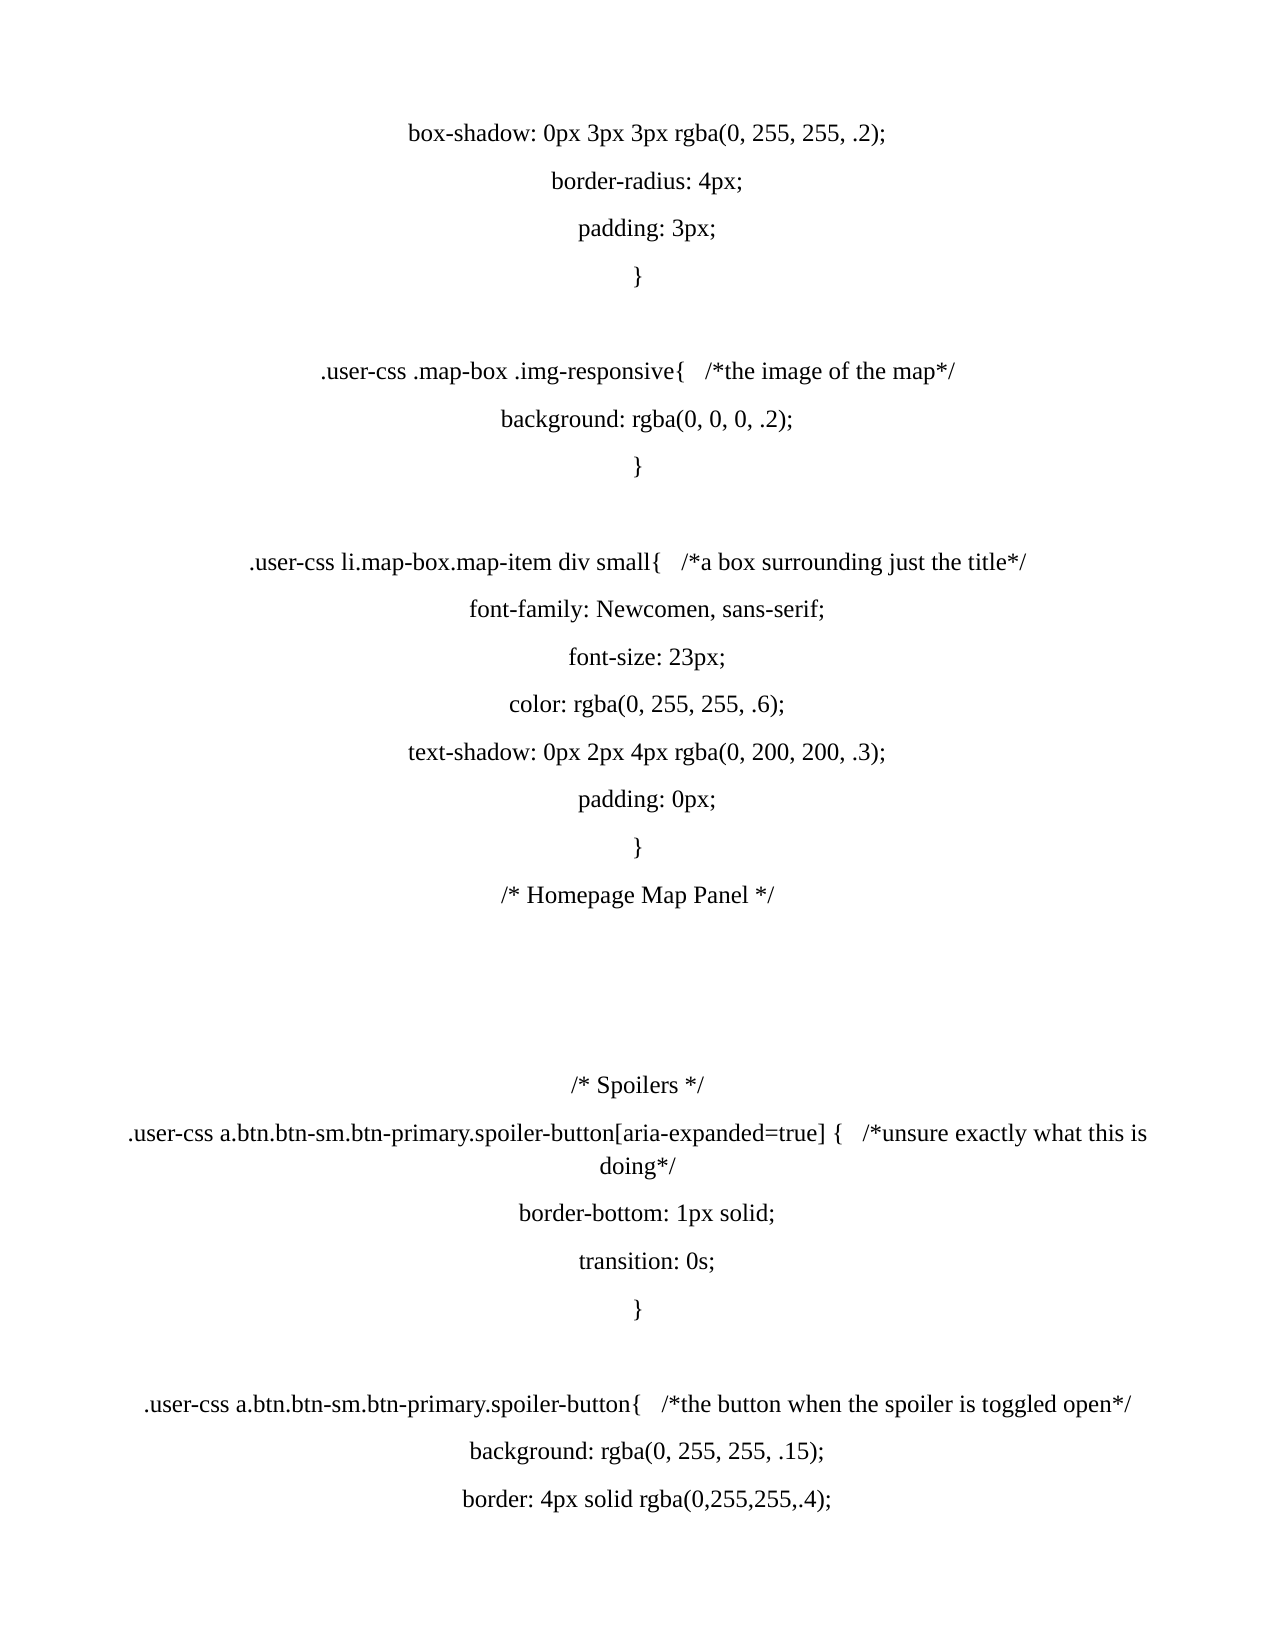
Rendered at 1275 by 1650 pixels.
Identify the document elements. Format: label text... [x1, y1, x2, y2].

text .user-css li.map-box.map-item div small{ /*a box surrounding just the title*/ [118, 547, 1157, 575]
text background: rgba(0, 255, 255, .15); [118, 1436, 1157, 1465]
text background: rgba(0, 0, 0, .2); [118, 404, 1157, 432]
text /* Spoilers */ [118, 1070, 1157, 1099]
text padding: 3px; [118, 213, 1157, 242]
text border-bottom: 1px solid; [118, 1198, 1157, 1227]
text /* Homepage Map Panel */ [118, 880, 1157, 908]
text } [118, 451, 1157, 480]
text color: rgba(0, 255, 255, .6); [118, 689, 1157, 718]
text padding: 0px; [118, 784, 1157, 813]
text font-family: Newcomen, sans-serif; [118, 594, 1157, 623]
text transition: 0s; [118, 1246, 1157, 1275]
text } [118, 261, 1157, 290]
text border: 4px solid rgba(0,255,255,.4); [118, 1484, 1157, 1513]
text } [118, 832, 1157, 861]
text font-size: 23px; [118, 642, 1157, 671]
text text-shadow: 0px 2px 4px rgba(0, 200, 200, .3); [118, 737, 1157, 766]
text border-radius: 4px; [118, 166, 1157, 194]
text .user-css a.btn.btn-sm.btn-primary.spoiler-button{ /*the button when the spoiler is toggled open*/ [118, 1389, 1157, 1418]
text box-shadow: 0px 3px 3px rgba(0, 255, 255, .2); [118, 118, 1157, 147]
text } [118, 1294, 1157, 1322]
text .user-css a.btn.btn-sm.btn-primary.spoiler-button[aria-expanded=true] { /*unsure exactly what this is doing*/ [118, 1118, 1157, 1179]
text .user-css .map-box .img-responsive{ /*the image of the map*/ [118, 356, 1157, 385]
